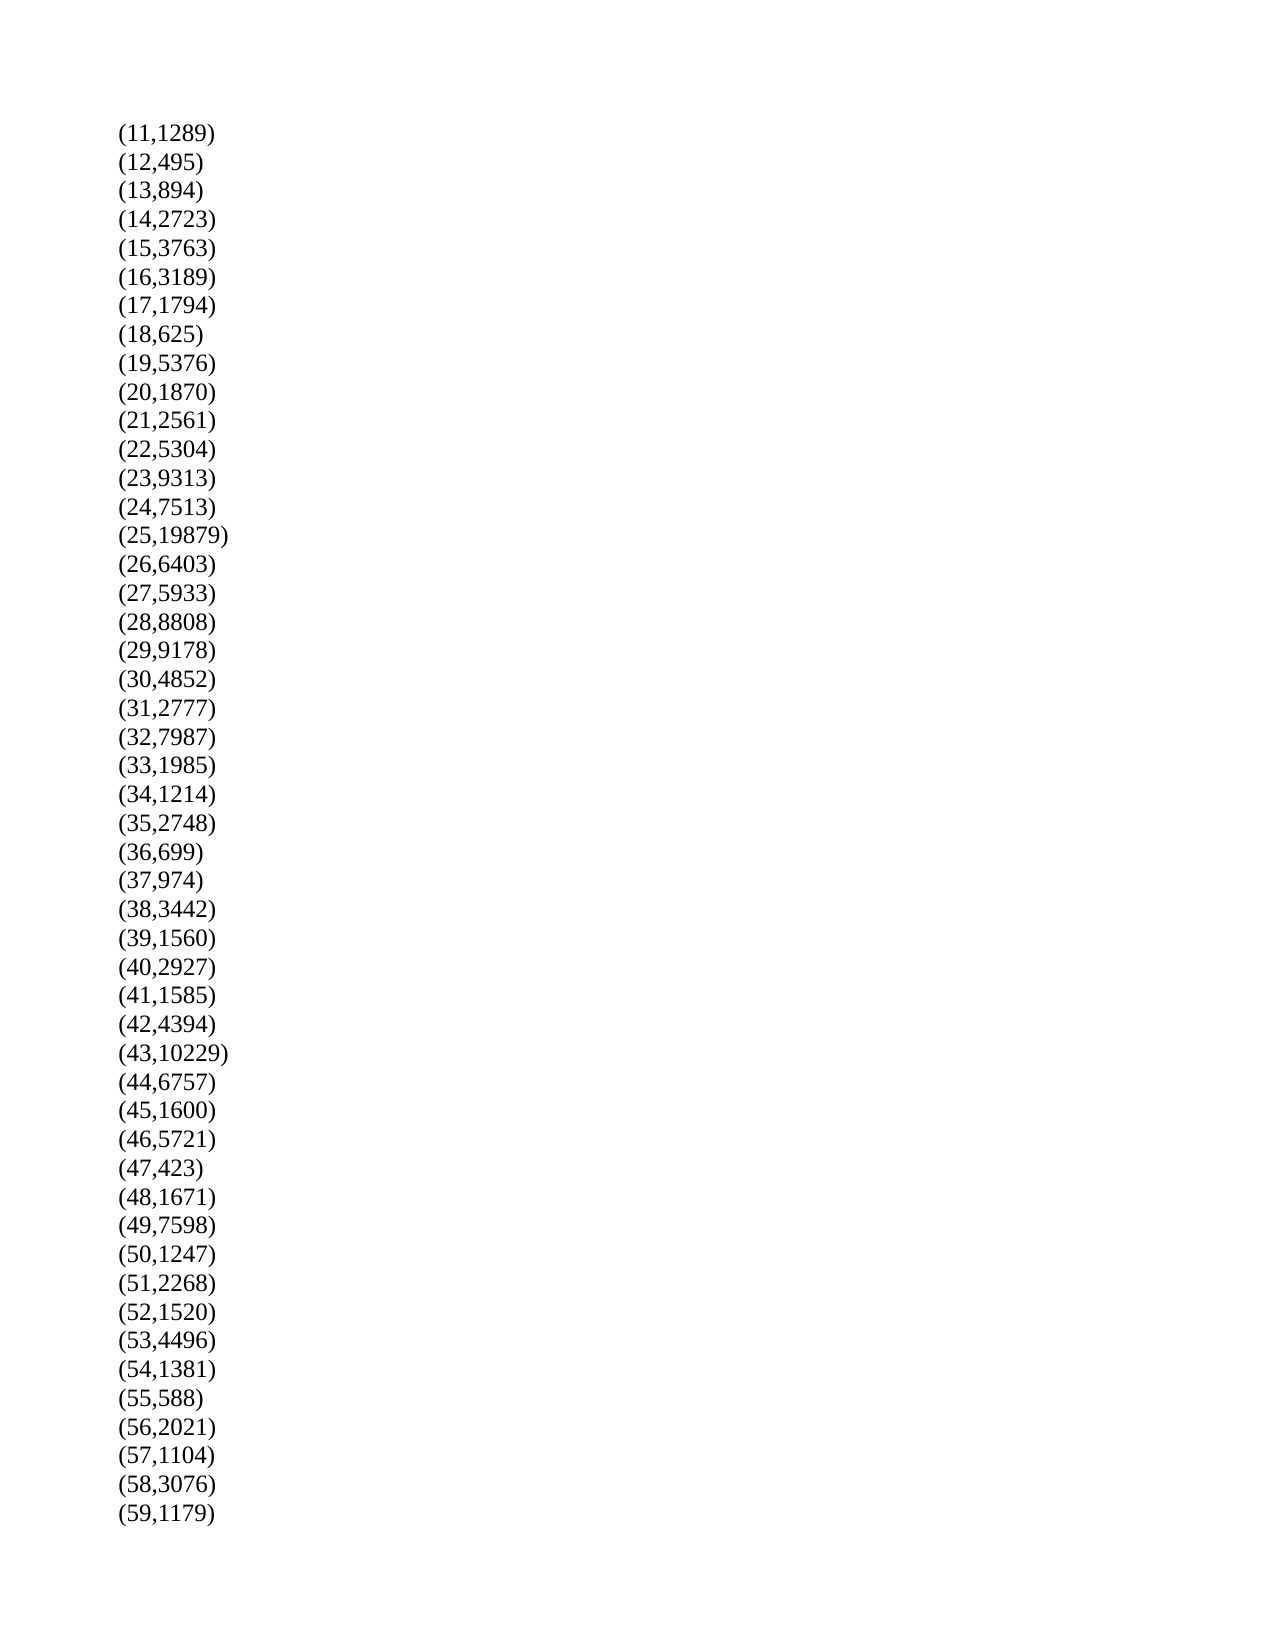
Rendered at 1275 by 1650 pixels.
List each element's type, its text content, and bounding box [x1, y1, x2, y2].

text (53,4496) [118, 1326, 1157, 1354]
text (42,4394) [118, 1009, 1157, 1038]
text (15,3763) [118, 233, 1157, 262]
text (37,974) [118, 866, 1157, 894]
text (24,7513) [118, 492, 1157, 521]
text (26,6403) [118, 549, 1157, 578]
text (40,2927) [118, 952, 1157, 981]
text (23,9313) [118, 463, 1157, 492]
text (27,5933) [118, 578, 1157, 607]
text (55,588) [118, 1383, 1157, 1412]
text (47,423) [118, 1153, 1157, 1182]
text (59,1179) [118, 1498, 1157, 1527]
text (32,7987) [118, 722, 1157, 751]
text (20,1870) [118, 377, 1157, 406]
text (22,5304) [118, 434, 1157, 463]
text (18,625) [118, 319, 1157, 348]
text (16,3189) [118, 262, 1157, 291]
text (58,3076) [118, 1469, 1157, 1498]
text (41,1585) [118, 981, 1157, 1009]
text (49,7598) [118, 1211, 1157, 1239]
text (21,2561) [118, 406, 1157, 434]
text (13,894) [118, 176, 1157, 204]
text (19,5376) [118, 348, 1157, 377]
text (57,1104) [118, 1441, 1157, 1469]
text (25,19879) [118, 521, 1157, 549]
text (38,3442) [118, 894, 1157, 923]
text (29,9178) [118, 636, 1157, 664]
text (45,1600) [118, 1096, 1157, 1124]
text (11,1289) [118, 118, 1157, 147]
text (48,1671) [118, 1182, 1157, 1211]
text (50,1247) [118, 1239, 1157, 1268]
text (44,6757) [118, 1067, 1157, 1096]
text (17,1794) [118, 291, 1157, 319]
text (39,1560) [118, 923, 1157, 952]
text (33,1985) [118, 751, 1157, 779]
text (51,2268) [118, 1268, 1157, 1297]
text (35,2748) [118, 808, 1157, 837]
text (52,1520) [118, 1297, 1157, 1326]
text (28,8808) [118, 607, 1157, 636]
text (34,1214) [118, 779, 1157, 808]
text (30,4852) [118, 664, 1157, 693]
text (14,2723) [118, 204, 1157, 233]
text (31,2777) [118, 693, 1157, 722]
text (46,5721) [118, 1124, 1157, 1153]
text (36,699) [118, 837, 1157, 866]
text (43,10229) [118, 1038, 1157, 1067]
text (12,495) [118, 147, 1157, 176]
text (54,1381) [118, 1354, 1157, 1383]
text (56,2021) [118, 1412, 1157, 1441]
